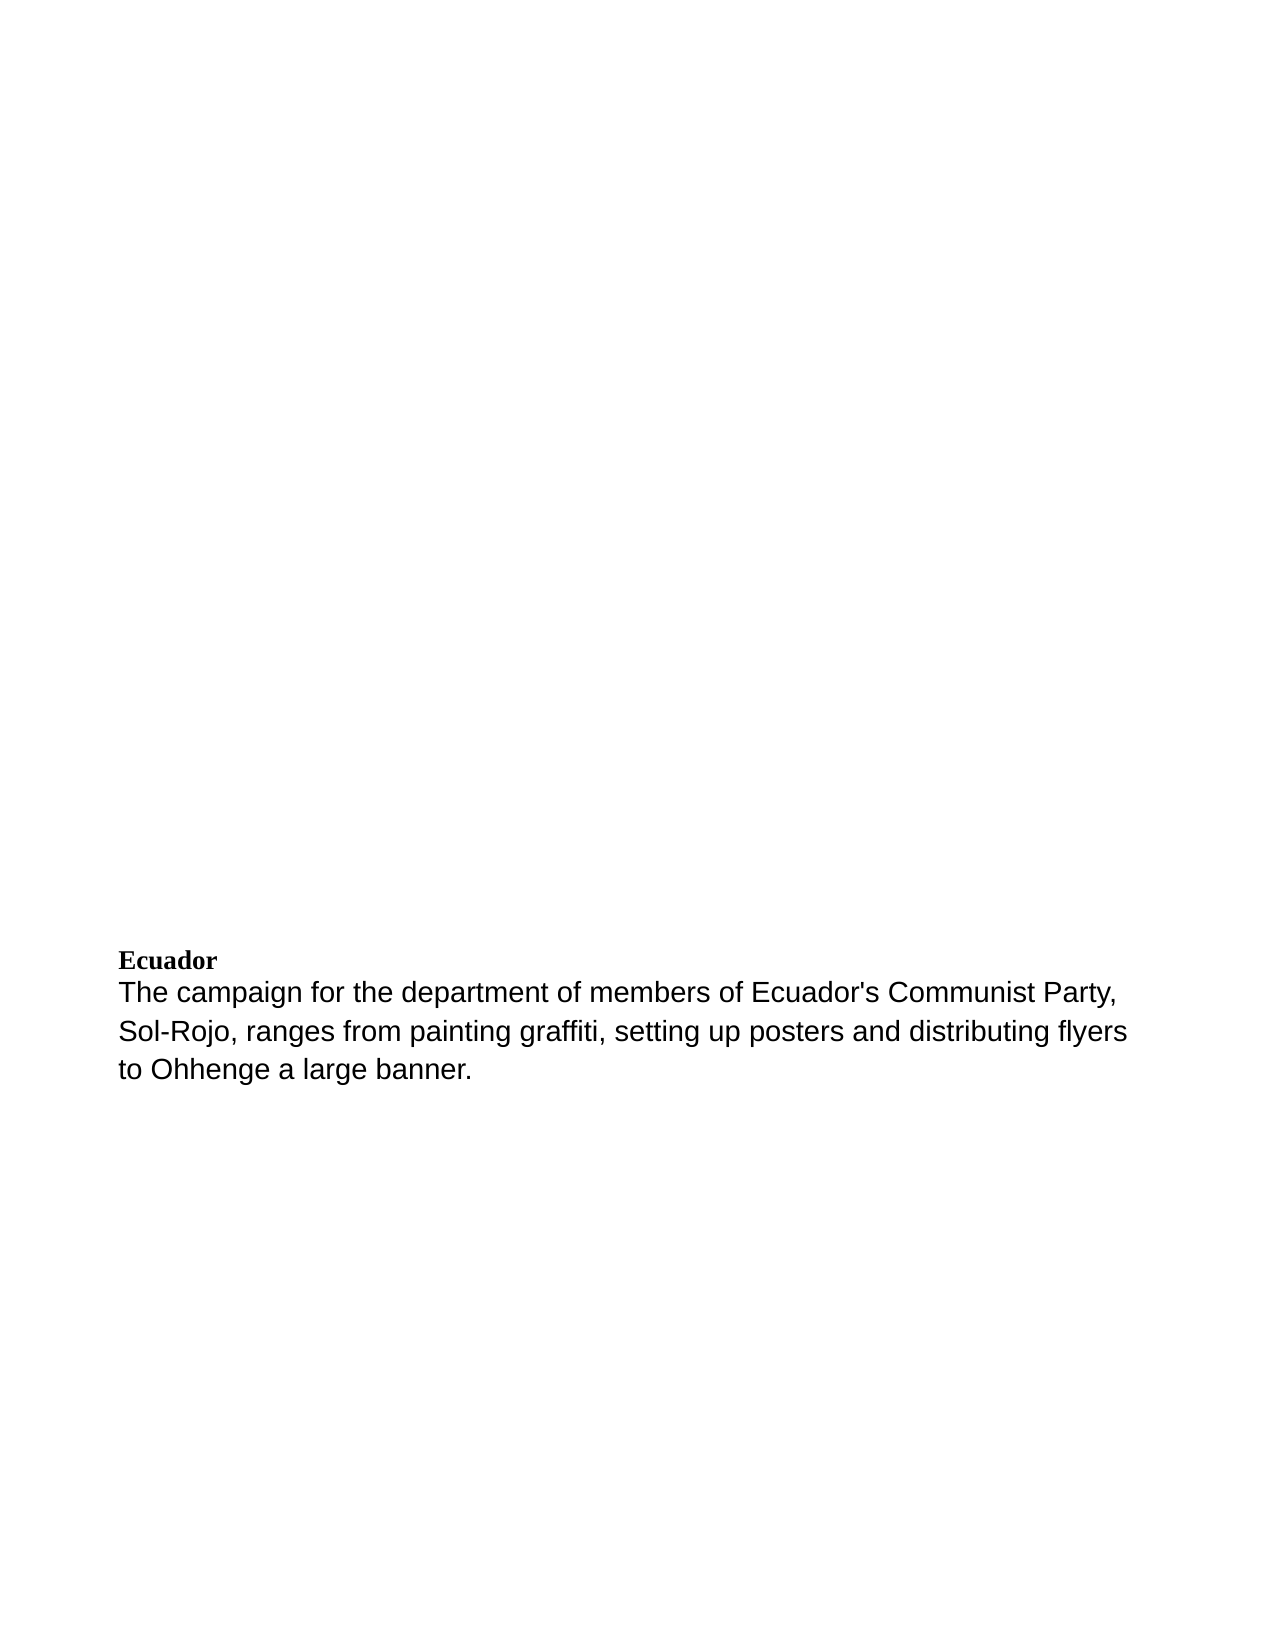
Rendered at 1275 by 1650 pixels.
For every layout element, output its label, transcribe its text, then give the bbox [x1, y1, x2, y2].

subtitle Ecuador [118, 944, 1157, 975]
text The campaign for the department of members of Ecuador's Communist Party, Sol-Rojo, ranges from painting graffiti, setting up posters and distributing flyers to Ohhenge a large banner. [118, 975, 1157, 1086]
